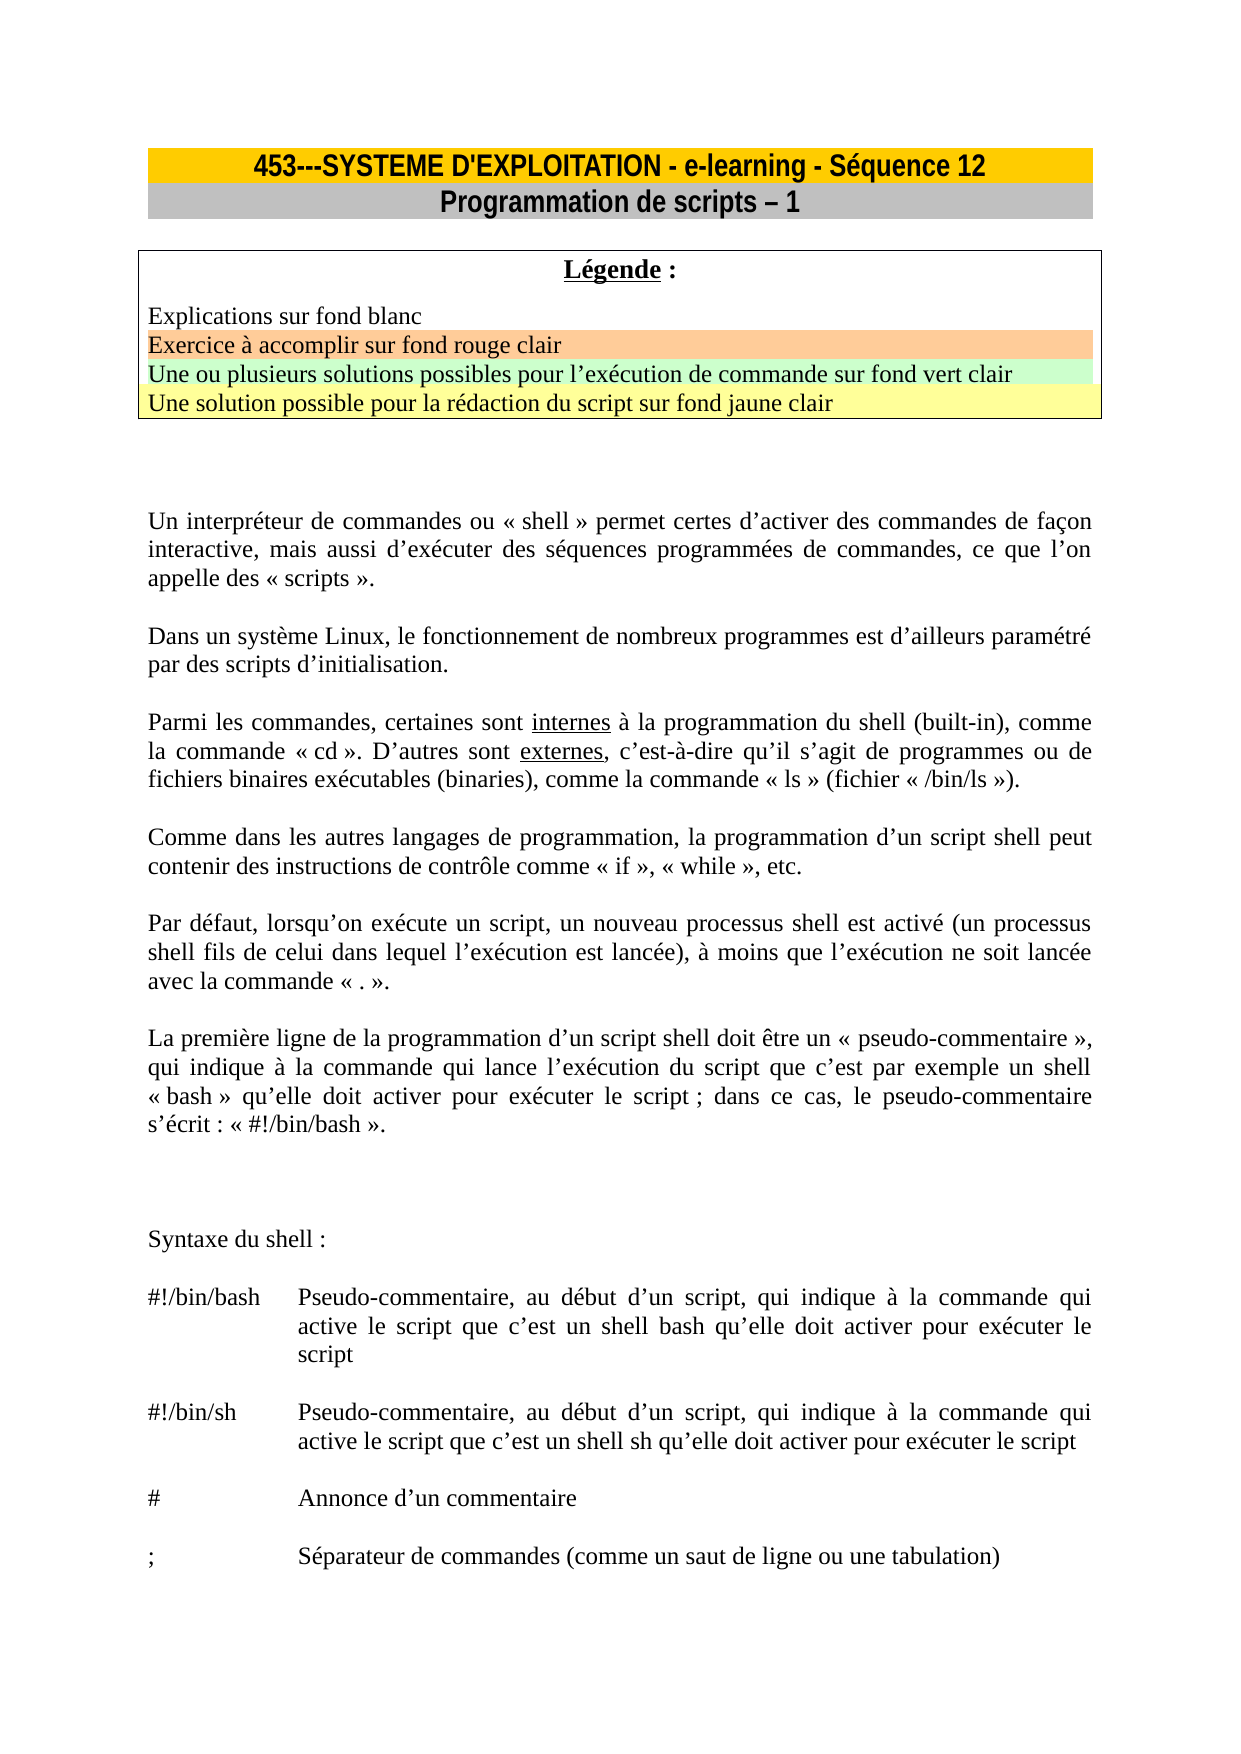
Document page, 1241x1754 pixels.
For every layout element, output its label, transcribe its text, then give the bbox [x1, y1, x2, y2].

text Exercice à accomplir sur fond rouge clair [148, 330, 1093, 359]
text ; Séparateur de commandes (comme un saut de ligne ou une tabulation) [148, 1541, 1093, 1569]
text Explications sur fond blanc [148, 301, 1093, 330]
text Comme dans les autres langages de programmation, la programmation d’un script shell peut contenir des instructions de contrôle comme « if », « while », etc. [148, 822, 1093, 879]
text #!/bin/sh Pseudo-commentaire, au début d’un script, qui indique à la commande qui active le script que c’est un shell sh qu’elle doit activer pour exécuter le script [148, 1397, 1093, 1454]
text Un interpréteur de commandes ou « shell » permet certes d’activer des commandes de façon interactive, mais aussi d’exécuter des séquences programmées de commandes, ce que l’on appelle des « scripts ». [148, 506, 1093, 592]
text Une solution possible pour la rédaction du script sur fond jaune clair [139, 384, 1101, 418]
text Dans un système Linux, le fonctionnement de nombreux programmes est d’ailleurs paramétré par des scripts d’initialisation. [148, 621, 1093, 678]
text #!/bin/bash Pseudo-commentaire, au début d’un script, qui indique à la commande qui active le script que c’est un shell bash qu’elle doit activer pour exécuter le script [148, 1282, 1093, 1368]
text La première ligne de la programmation d’un script shell doit être un « pseudo-commentaire », qui indique à la commande qui lance l’exécution du script que c’est par exemple un shell « bash » qu’elle doit activer pour exécuter le script ; dans ce cas, le pseudo-commentaire s’écrit : « #!/bin/bash ». [148, 1023, 1093, 1138]
text Une ou plusieurs solutions possibles pour l’exécution de commande sur fond vert clair [148, 359, 1093, 384]
text 453---SYSTEME D'EXPLOITATION - e-learning - Séquence 12 [148, 148, 1093, 183]
text Parmi les commandes, certaines sont internes à la programmation du shell (built-in), comme la commande « cd ». D’autres sont externes, c’est-à-dire qu’il s’agit de programmes ou de fichiers binaires exécutables (binaries), comme la commande « ls » (fichier « /bin/ls »). [148, 707, 1093, 793]
text # Annonce d’un commentaire [148, 1483, 1093, 1512]
text Syntaxe du shell : [148, 1224, 1093, 1253]
text Légende : [139, 251, 1101, 285]
text Par défaut, lorsqu’on exécute un script, un nouveau processus shell est activé (un processus shell fils de celui dans lequel l’exécution est lancée), à moins que l’exécution ne soit lancée avec la commande « . ». [148, 908, 1093, 994]
text Programmation de scripts – 1 [148, 183, 1093, 219]
